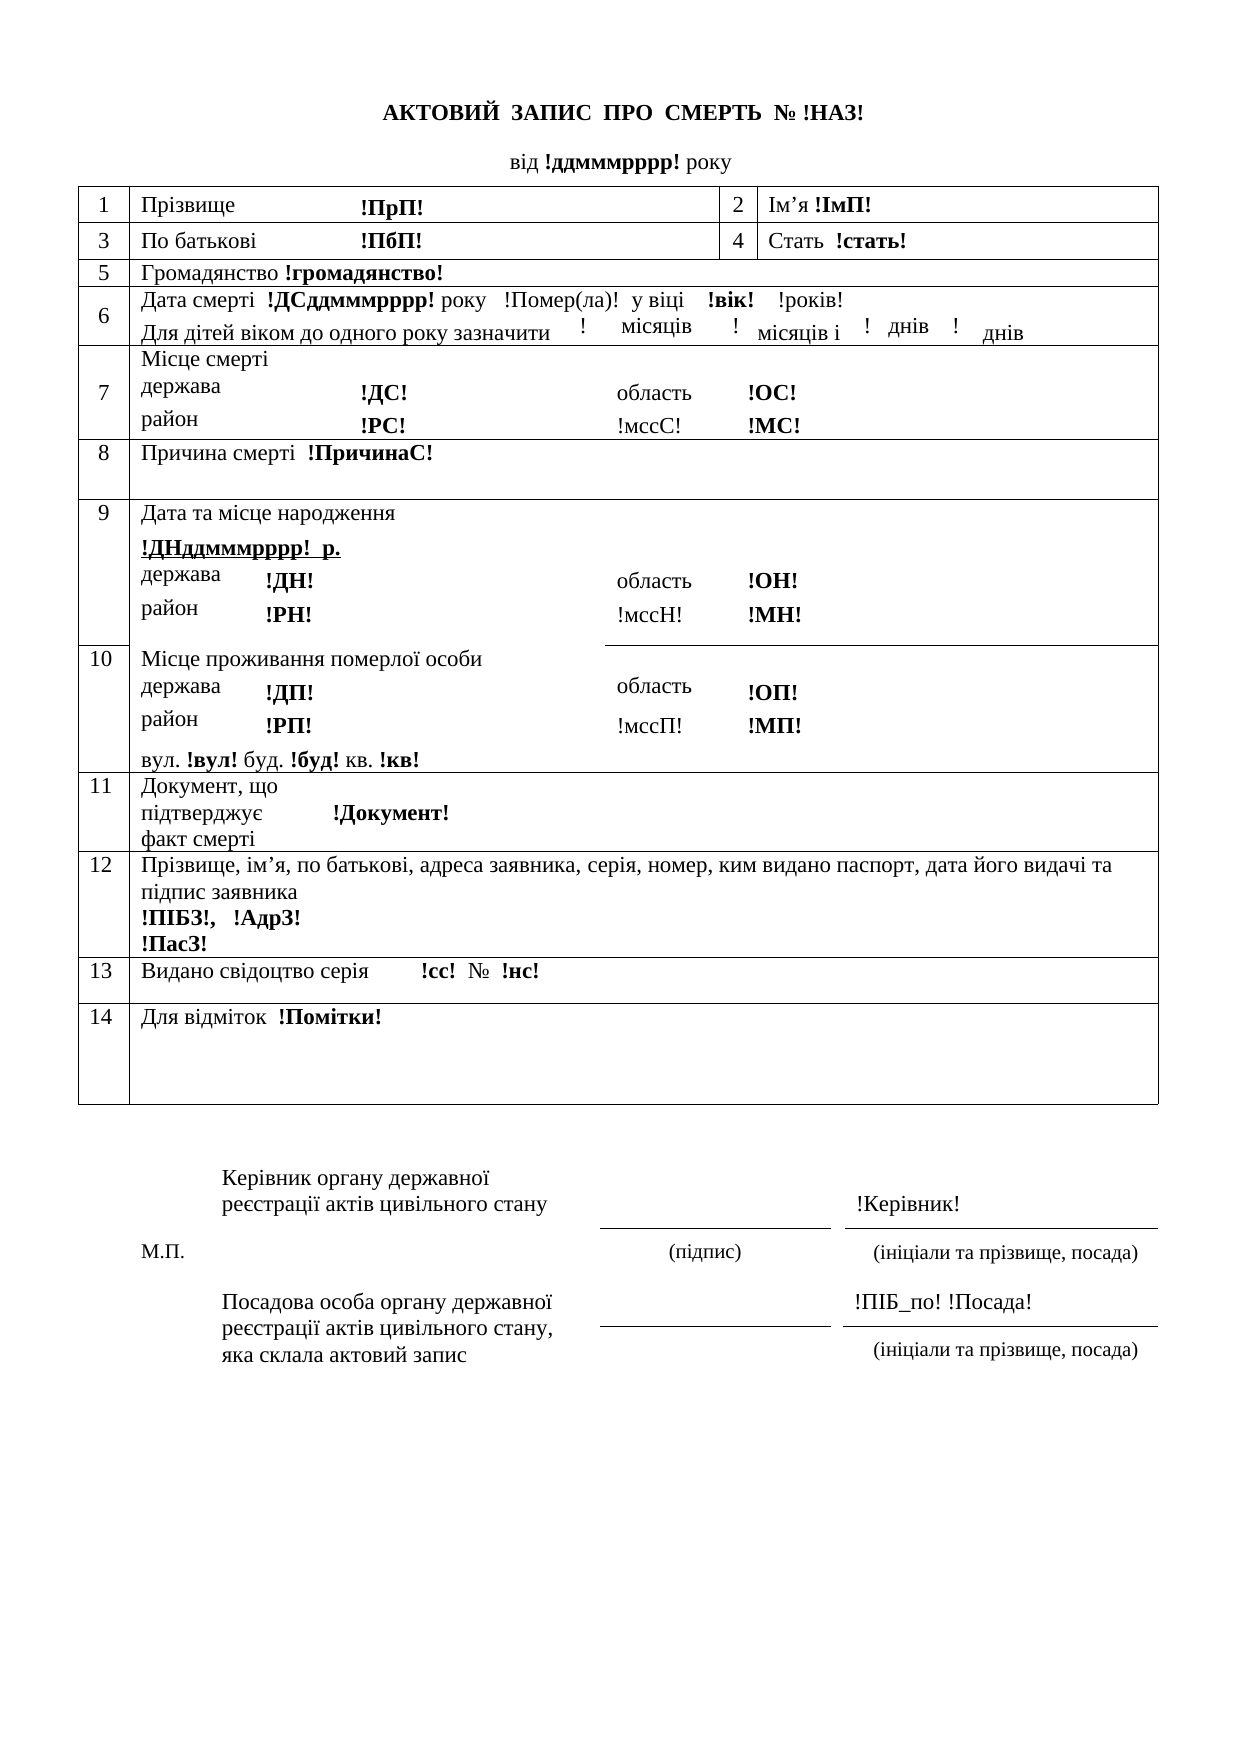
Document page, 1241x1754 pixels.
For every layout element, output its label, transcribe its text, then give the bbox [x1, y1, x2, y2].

table_cell [78, 1105, 129, 1152]
table_cell область [605, 372, 736, 405]
table_cell 6 [79, 287, 129, 345]
table_cell !ДП! [254, 672, 605, 705]
table_cell [605, 527, 698, 560]
table_cell держава [130, 372, 349, 405]
table_cell !МН! [736, 594, 1158, 627]
table_cell держава [130, 560, 254, 594]
table_cell область [605, 560, 736, 594]
table_cell 11 [79, 773, 129, 851]
table_cell район [130, 405, 349, 439]
table_header [831, 1277, 843, 1326]
table_header [605, 646, 736, 672]
table_cell 3 [79, 223, 129, 259]
table_header Місце смерті [130, 346, 349, 372]
table_cell [130, 1277, 210, 1378]
table_header !ПІБ_по! !Посада! [843, 1277, 1158, 1326]
table_cell [831, 1153, 844, 1228]
table_cell 9 [79, 500, 129, 645]
table_cell !мссН! [605, 594, 736, 627]
table_cell М.П. [130, 1228, 210, 1277]
table_header [349, 346, 605, 372]
table_cell По батькові [130, 223, 349, 259]
table_cell (підпис) [600, 1229, 831, 1277]
table_cell Стать !стать! [758, 223, 1158, 259]
table_cell !РН! [254, 594, 605, 627]
table_header АКТОВИЙ ЗАПИС ПРО СМЕРТЬ № !НАЗ! [78, 88, 1158, 137]
table_cell [210, 1228, 600, 1277]
table_header [605, 346, 698, 372]
table_cell Керівник органу державної реєстрації актів цивільного стану [210, 1153, 600, 1228]
table_cell [600, 1153, 831, 1228]
table_cell вул. !вул! буд. !буд! кв. !кв! [130, 739, 1158, 772]
table_cell [78, 1228, 129, 1277]
table_cell [600, 1327, 831, 1378]
table_cell [600, 1105, 831, 1152]
table_cell область [605, 672, 736, 705]
table_header [699, 346, 1158, 372]
table_cell [130, 627, 1158, 645]
table_cell Дата смерті !ДСддмммрррр! року !Помер(ла)! у віці !вік! !років! Для дітей віком до одного року зазначити ! місяців ! місяців і ! днів ! днів [130, 287, 1158, 345]
table_cell [78, 1153, 129, 1228]
table_cell район [130, 594, 254, 627]
table_cell !ПрП! [349, 187, 719, 222]
table_cell !Керівник! [845, 1153, 1158, 1228]
table_cell Видано свідоцтво серія !сс! № !нс! [130, 958, 1158, 1003]
table_cell !Документ! [321, 773, 1158, 851]
table_cell 8 [79, 440, 129, 499]
table_cell 1 [79, 187, 129, 222]
table_cell держава [130, 672, 254, 705]
table_cell !ОП! [736, 672, 1158, 705]
table_cell Прізвище, ім’я, по батькові, адреса заявника, серія, номер, ким видано паспорт, дата його видачі та підпис заявника !ПІБЗ!, !АдрЗ! !ПасЗ! [130, 852, 1158, 957]
table_header [736, 646, 1158, 672]
table_cell 4 [720, 223, 757, 259]
table_cell !ОС! [736, 372, 1158, 405]
table_cell !РС! [349, 405, 605, 439]
table_cell !ДС! [349, 372, 605, 405]
table_cell [210, 1105, 600, 1152]
table_cell !мссП! [605, 705, 736, 739]
table_cell !РП! [254, 705, 605, 739]
table_cell [699, 527, 1158, 560]
table_cell район [130, 705, 254, 739]
table_cell [78, 1277, 129, 1378]
table_cell Громадянство !громадянство! [130, 260, 1158, 286]
table_cell !ДНддмммрррр! р. [130, 527, 605, 560]
table_cell Причина смерті !ПричинаС! [130, 440, 1158, 499]
table_cell !ОН! [736, 560, 1158, 594]
table_cell (ініціали та прізвище, посада) [831, 1228, 1158, 1277]
table_cell !ПбП! [349, 223, 719, 259]
table_cell від !ддмммрррр! року [78, 137, 1158, 186]
table_cell Посадова особа органу державної реєстрації актів цивільного стану, яка склала актовий запис [210, 1277, 600, 1378]
table_cell 7 [79, 346, 129, 439]
table_cell 10 [79, 646, 129, 772]
table_cell 13 [79, 958, 129, 1003]
table_cell Для відміток !Помітки! [130, 1004, 1158, 1103]
table_cell 5 [79, 260, 129, 286]
table_cell !ДН! [254, 560, 605, 594]
table_cell 14 [79, 1004, 129, 1103]
table_cell (ініціали та прізвище, посада) [831, 1326, 1158, 1378]
table_cell 2 [720, 187, 757, 222]
table_cell [130, 1105, 210, 1152]
table_cell !МС! [736, 405, 1158, 439]
table_cell [831, 1105, 1158, 1152]
table_cell Документ, що підтверджує факт смерті [130, 773, 321, 851]
table_cell [130, 1153, 210, 1228]
table_cell !МП! [736, 705, 1158, 739]
table_cell Ім’я !ІмП! [758, 187, 1158, 222]
table_cell Прізвище [130, 187, 349, 222]
table_header Місце проживання померлої особи [130, 645, 605, 672]
table_header Дата та місце народження [130, 500, 1158, 527]
table_header [600, 1277, 831, 1326]
table_cell 12 [79, 852, 129, 957]
table_cell !мссС! [605, 405, 736, 439]
